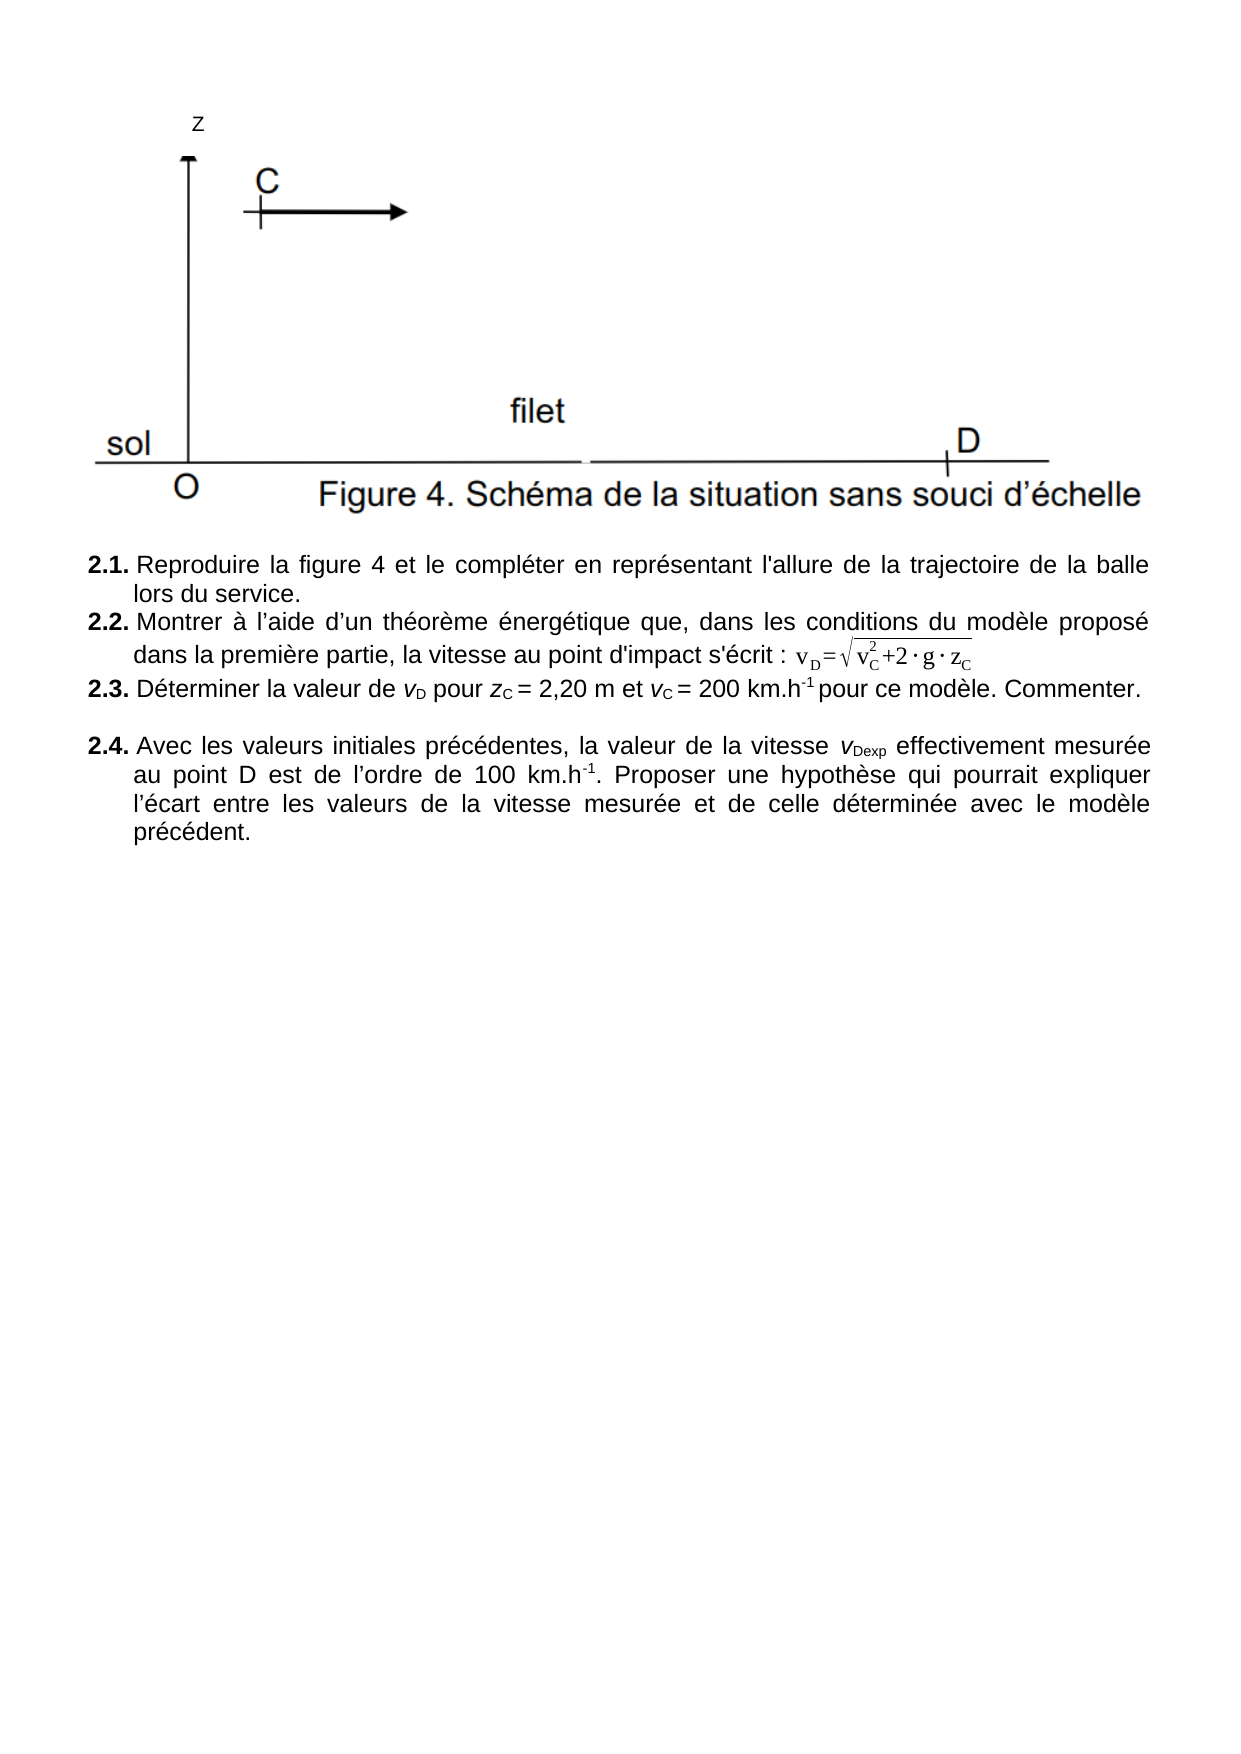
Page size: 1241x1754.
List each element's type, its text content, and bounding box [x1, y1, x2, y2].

picture [88, 156, 1152, 521]
subtitle Reproduire la figure 4 et le compléter en représentant l'allure de la trajectoire de la balle lors du service. [88, 550, 1152, 607]
subtitle Avec les valeurs initiales précédentes, la valeur de la vitesse vDexp effectivement mesurée au point D est de l’ordre de 100 km.h-1. Proposer une hypothèse qui pourrait expliquer l’écart entre les valeurs de la vitesse mesurée et de celle déterminée avec le modèle précédent. [88, 731, 1152, 846]
subtitle Montrer à l’aide d’un théorème énergétique que, dans les conditions du modèle proposé dans la première partie, la vitesse au point d'impact s'écrit : [88, 607, 1152, 674]
subtitle Déterminer la valeur de vD pour zC = 2,20 m et vC = 200 km.h-1 pour ce modèle. Commenter. [88, 674, 1152, 702]
